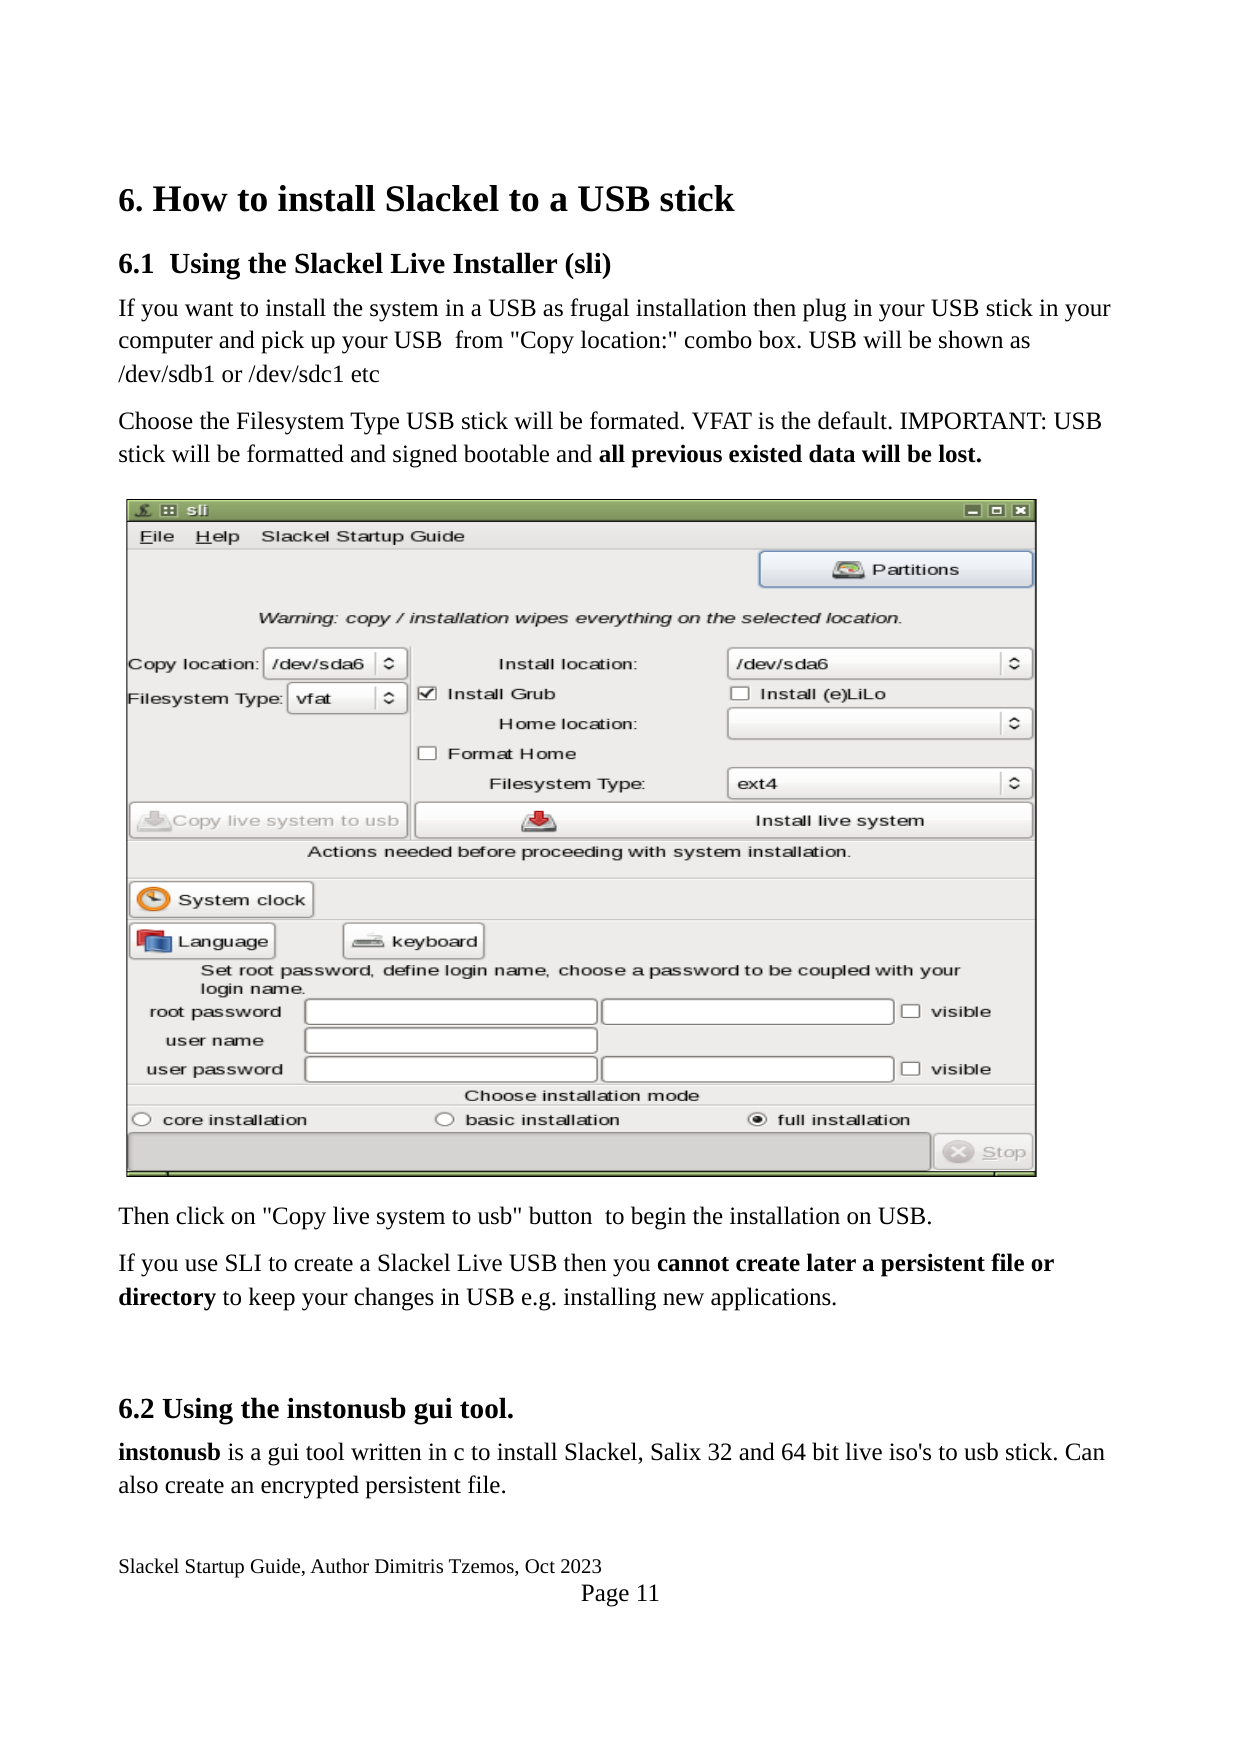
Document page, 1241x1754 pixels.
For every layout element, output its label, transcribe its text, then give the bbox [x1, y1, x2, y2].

subtitle 6.1 Using the Slackel Live Installer (sli) [118, 247, 1122, 280]
text Choose the Filesystem Type USB stick will be formated. VFAT is the default. IMPORTANT: USB stick will be formatted and signed bootable and all previous existed data will be lost. [118, 406, 1122, 468]
text If you want to install the system in a USB as frugal installation then plug in your USB stick in your computer and pick up your USB from "Copy location:" combo box. USB will be shown as /dev/sdb1 or /dev/sdc1 etc [118, 293, 1122, 387]
subtitle 6.2 Using the instonusb gui tool. [118, 1391, 1122, 1425]
text If you use SLI to create a Slackel Live USB then you cannot create later a persistent file or directory to keep your changes in USB e.g. installing new applications. [118, 1248, 1122, 1310]
text Then click on "Copy live system to usb" button to begin the installation on USB. [118, 1201, 1122, 1230]
subtitle 6. How to install Slackel to a USB stick [118, 176, 1122, 219]
text instonusb is a gui tool written in c to install Slackel, Salix 32 and 64 bit live iso's to usb stick. Can also create an encrypted persistent file. [118, 1437, 1122, 1499]
picture [126, 499, 1037, 1177]
